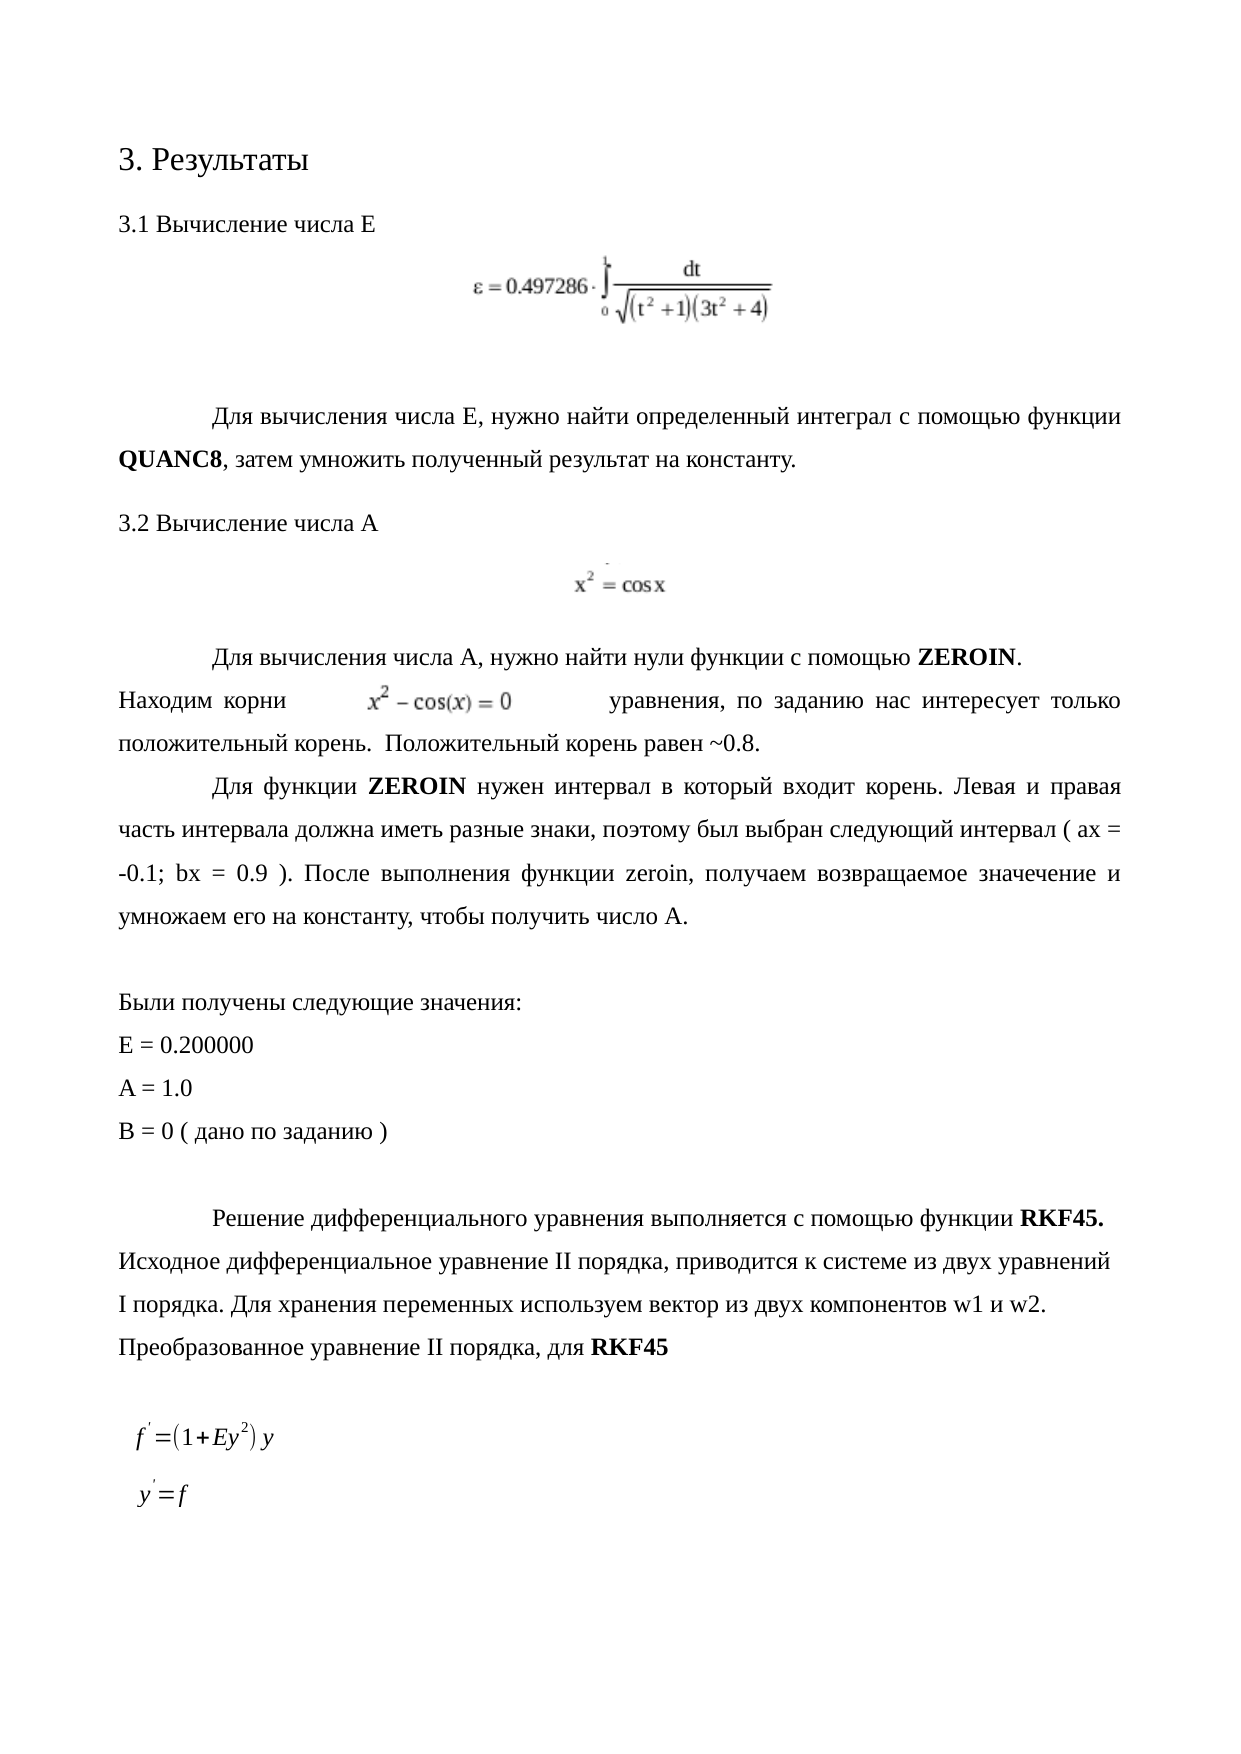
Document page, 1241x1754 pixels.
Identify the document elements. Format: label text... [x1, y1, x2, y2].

picture [357, 677, 514, 722]
list Для функции ZEROIN нужен интервал в который входит корень. Левая и правая часть интервала должна иметь разные знаки, поэтому был выбран следующий интервал ( ax = -0.1; bx = 0.9 ). После выполнения функции zeroin, получаем возвращаемое значечение и умножаем его на константу, чтобы получить число A. [118, 771, 1122, 929]
subtitle 3.2 Вычисление числа А [118, 508, 1122, 537]
text A = 1.0 [118, 1073, 1122, 1102]
list Были получены следующие значения: [118, 987, 1122, 1016]
text Решение дифференциального уравнения выполняется с помощью функции RKF45. [118, 1203, 1122, 1231]
subtitle 3. Результаты [118, 139, 1122, 177]
picture [464, 252, 776, 327]
text Преобразованное уравнение II порядка, для RKF45 [118, 1332, 1122, 1361]
subtitle Для вычисления числа E, нужно найти определенный интеграл с помощью функции QUANC8, затем умножить полученный результат на константу. [118, 401, 1122, 473]
list Находим корни уравнения, по заданию нас интересует только положительный корень. Положительный корень равен ~0.8. [118, 685, 1122, 757]
text B = 0 ( дано по заданию ) [118, 1116, 1122, 1145]
text Исходное дифференциальное уравнение II порядка, приводится к системе из двух уравнений I порядка. Для хранения переменных используем вектор из двух компонентов w1 и w2. [118, 1246, 1122, 1318]
list E = 0.200000 [118, 1030, 1122, 1059]
picture [571, 563, 670, 605]
text 3.1 Вычисление числа E [118, 209, 1122, 238]
list Для вычисления числа A, нужно найти нули функции с помощью ZEROIN. [118, 642, 1122, 671]
